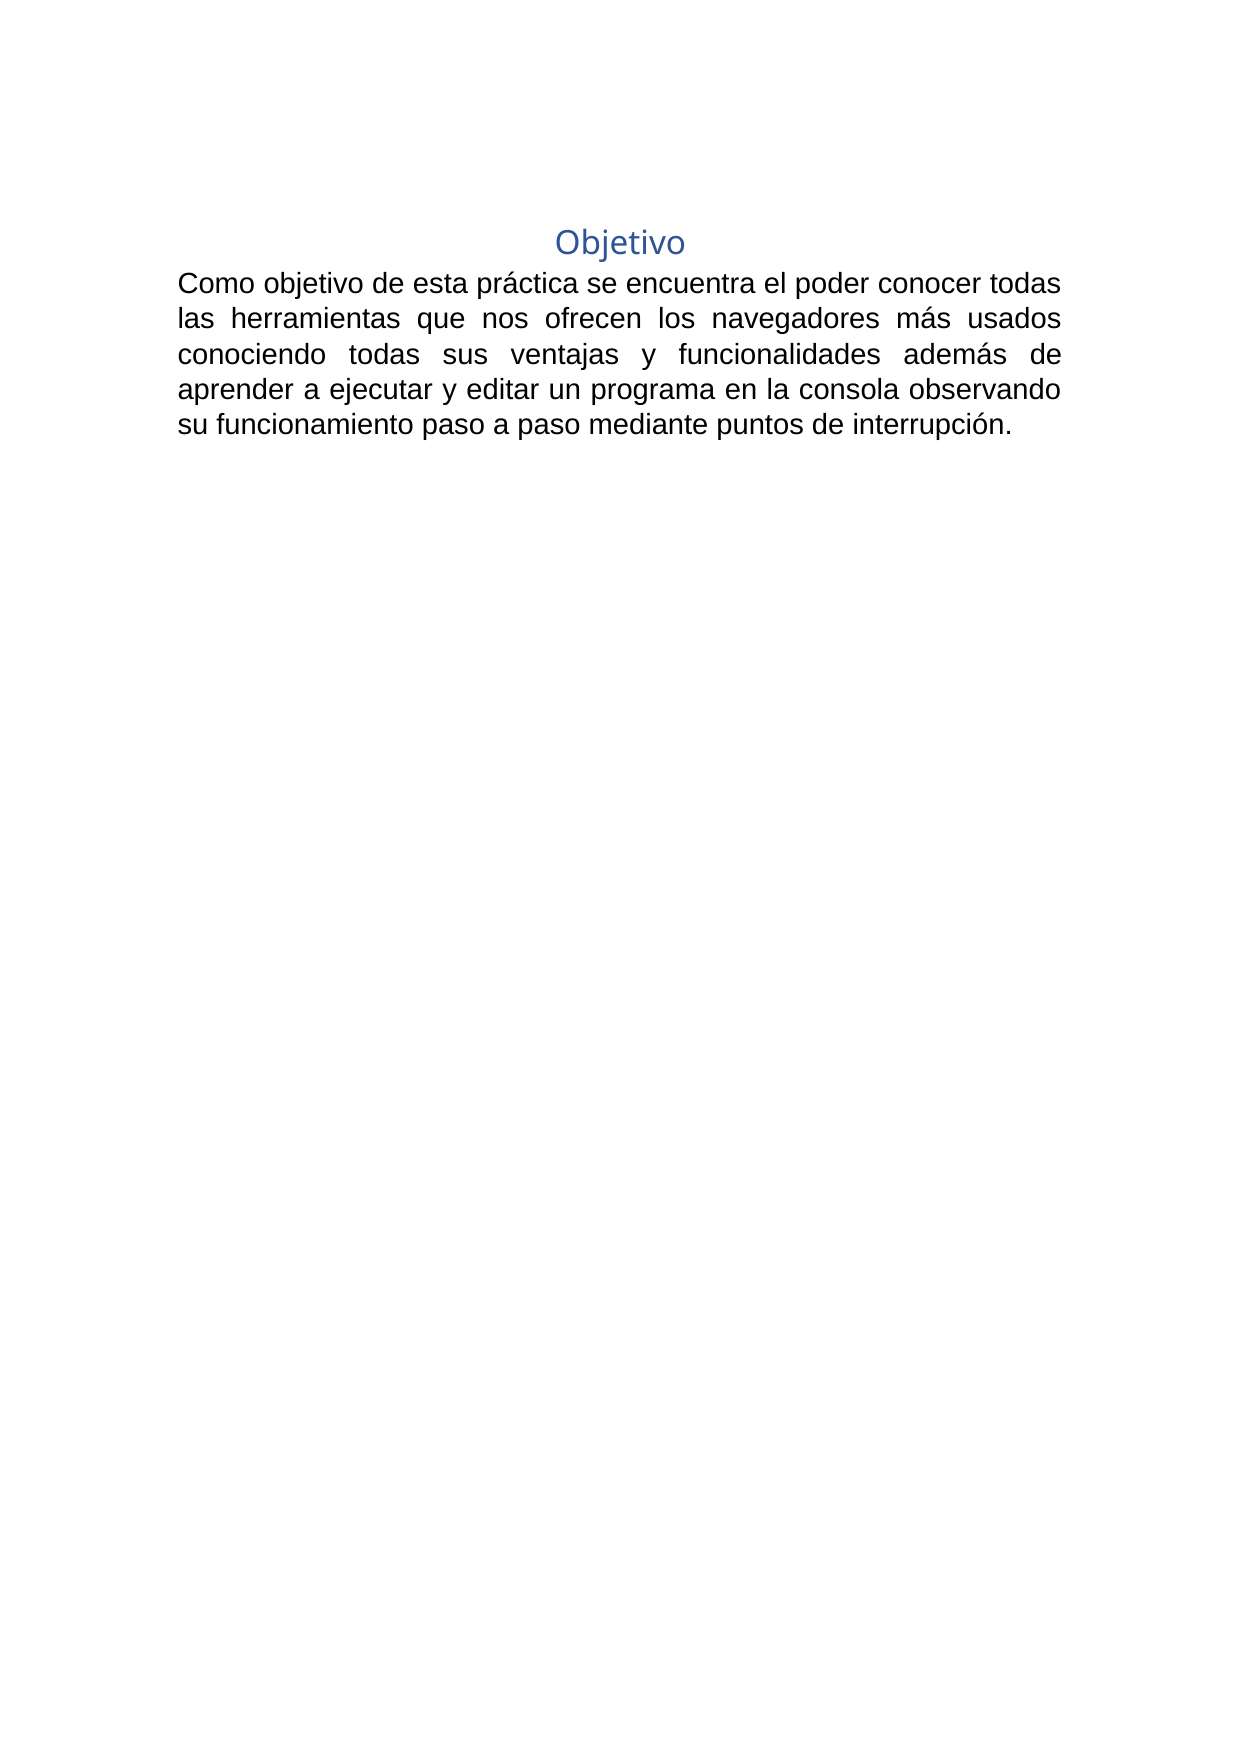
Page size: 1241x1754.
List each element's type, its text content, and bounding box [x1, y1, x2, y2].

subtitle Objetivo [177, 219, 1063, 264]
text Como objetivo de esta práctica se encuentra el poder conocer todas las herramientas que nos ofrecen los navegadores más usados conociendo todas sus ventajas y funcionalidades además de aprender a ejecutar y editar un programa en la consola observando su funcionamiento paso a paso mediante puntos de interrupción. [177, 266, 1063, 441]
